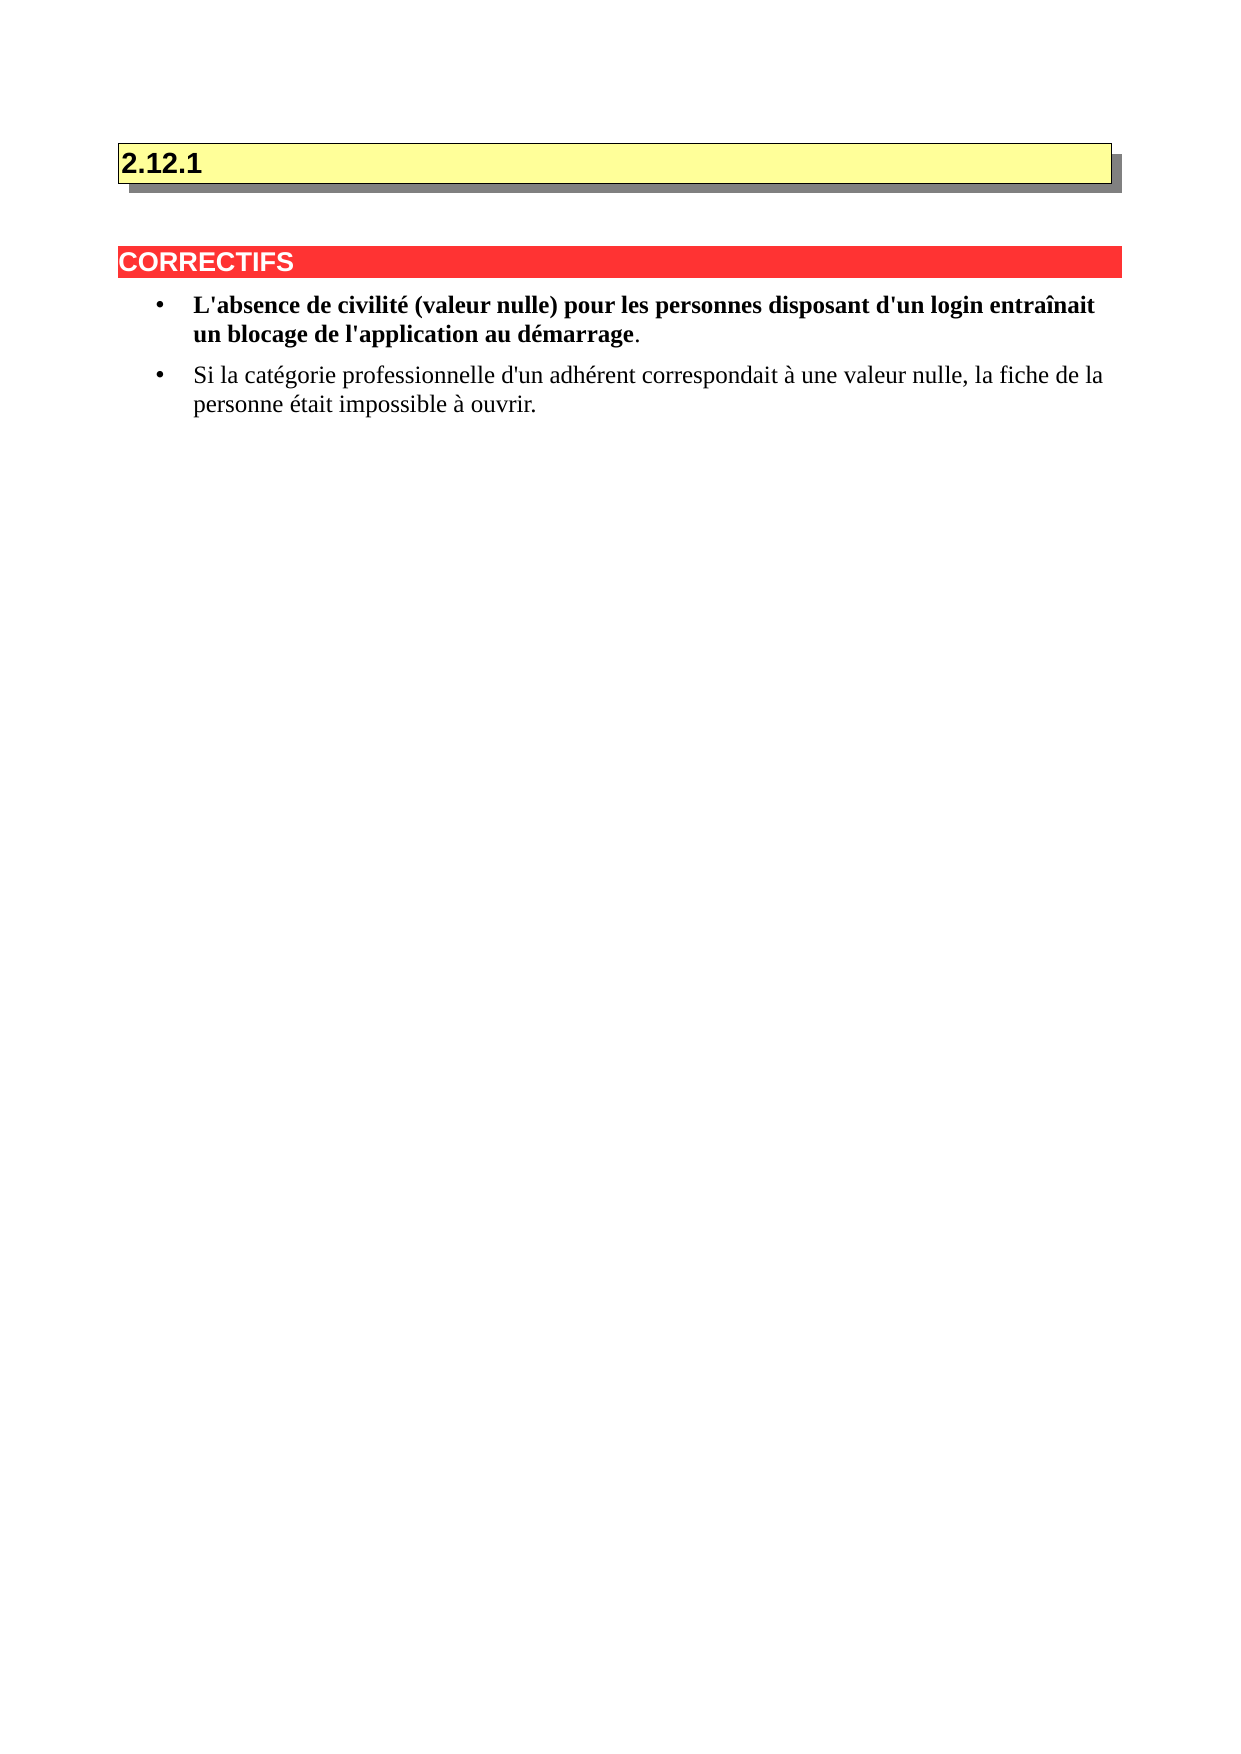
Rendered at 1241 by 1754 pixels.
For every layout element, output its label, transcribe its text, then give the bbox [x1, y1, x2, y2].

text CORRECTIFS [118, 246, 1122, 278]
list L'absence de civilité (valeur nulle) pour les personnes disposant d'un login entraînait un blocage de l'application au démarrage. [156, 290, 1122, 347]
list Si la catégorie professionnelle d'un adhérent correspondait à une valeur nulle, la fiche de la personne était impossible à ouvrir. [156, 360, 1122, 417]
subtitle 2.12.1 [119, 144, 1111, 183]
